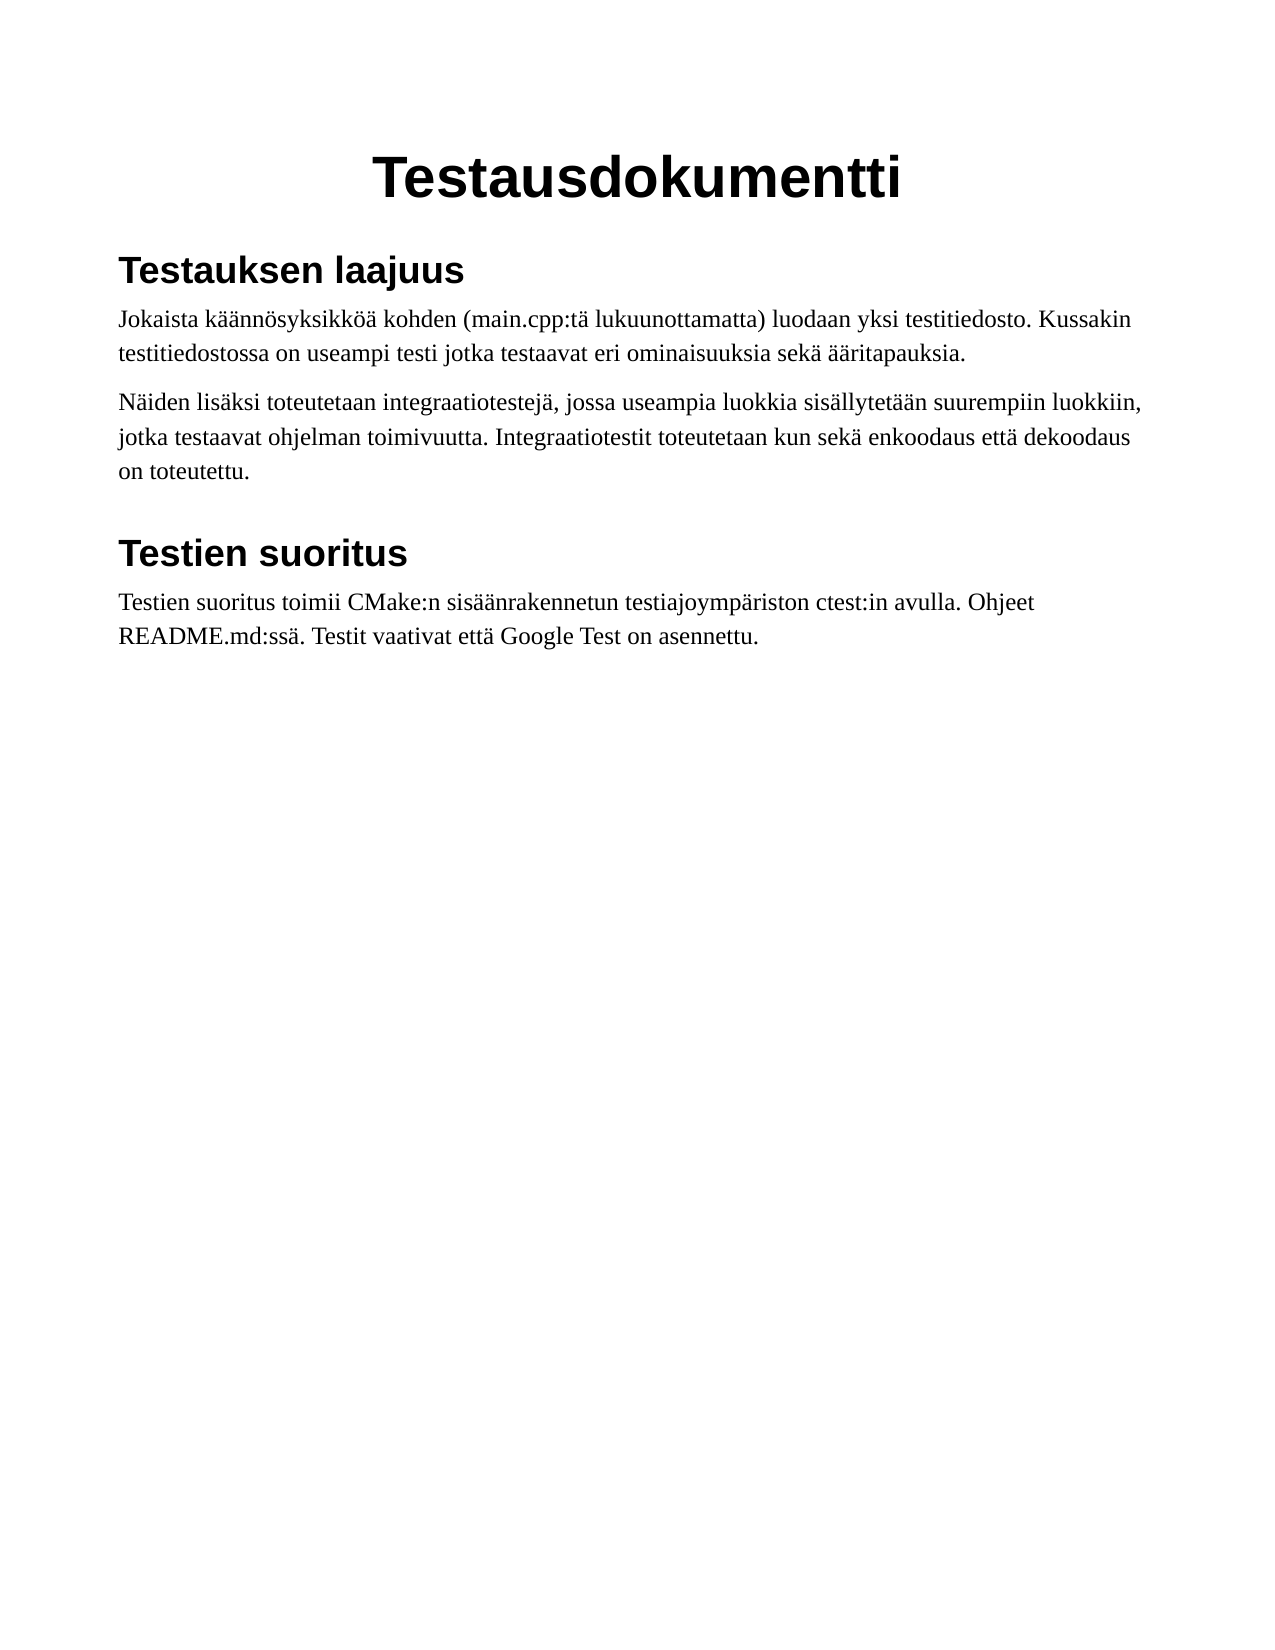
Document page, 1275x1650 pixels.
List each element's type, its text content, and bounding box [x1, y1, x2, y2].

text Näiden lisäksi toteutetaan integraatiotestejä, jossa useampia luokkia sisällytetään suurempiin luokkiin, jotka testaavat ohjelman toimivuutta. Integraatiotestit toteutetaan kun sekä enkoodaus että dekoodaus on toteutettu. [118, 387, 1157, 485]
title Testausdokumentti [118, 143, 1157, 210]
subtitle Testien suoritus [118, 530, 1157, 574]
text Jokaista käännösyksikköä kohden (main.cpp:tä lukuunottamatta) luodaan yksi testitiedosto. Kussakin testitiedostossa on useampi testi jotka testaavat eri ominaisuuksia sekä ääritapauksia. [118, 304, 1157, 367]
text Testien suoritus toimii CMake:n sisäänrakennetun testiajoympäriston ctest:in avulla. Ohjeet README.md:ssä. Testit vaativat että Google Test on asennettu. [118, 587, 1157, 650]
subtitle Testauksen laajuus [118, 248, 1157, 291]
